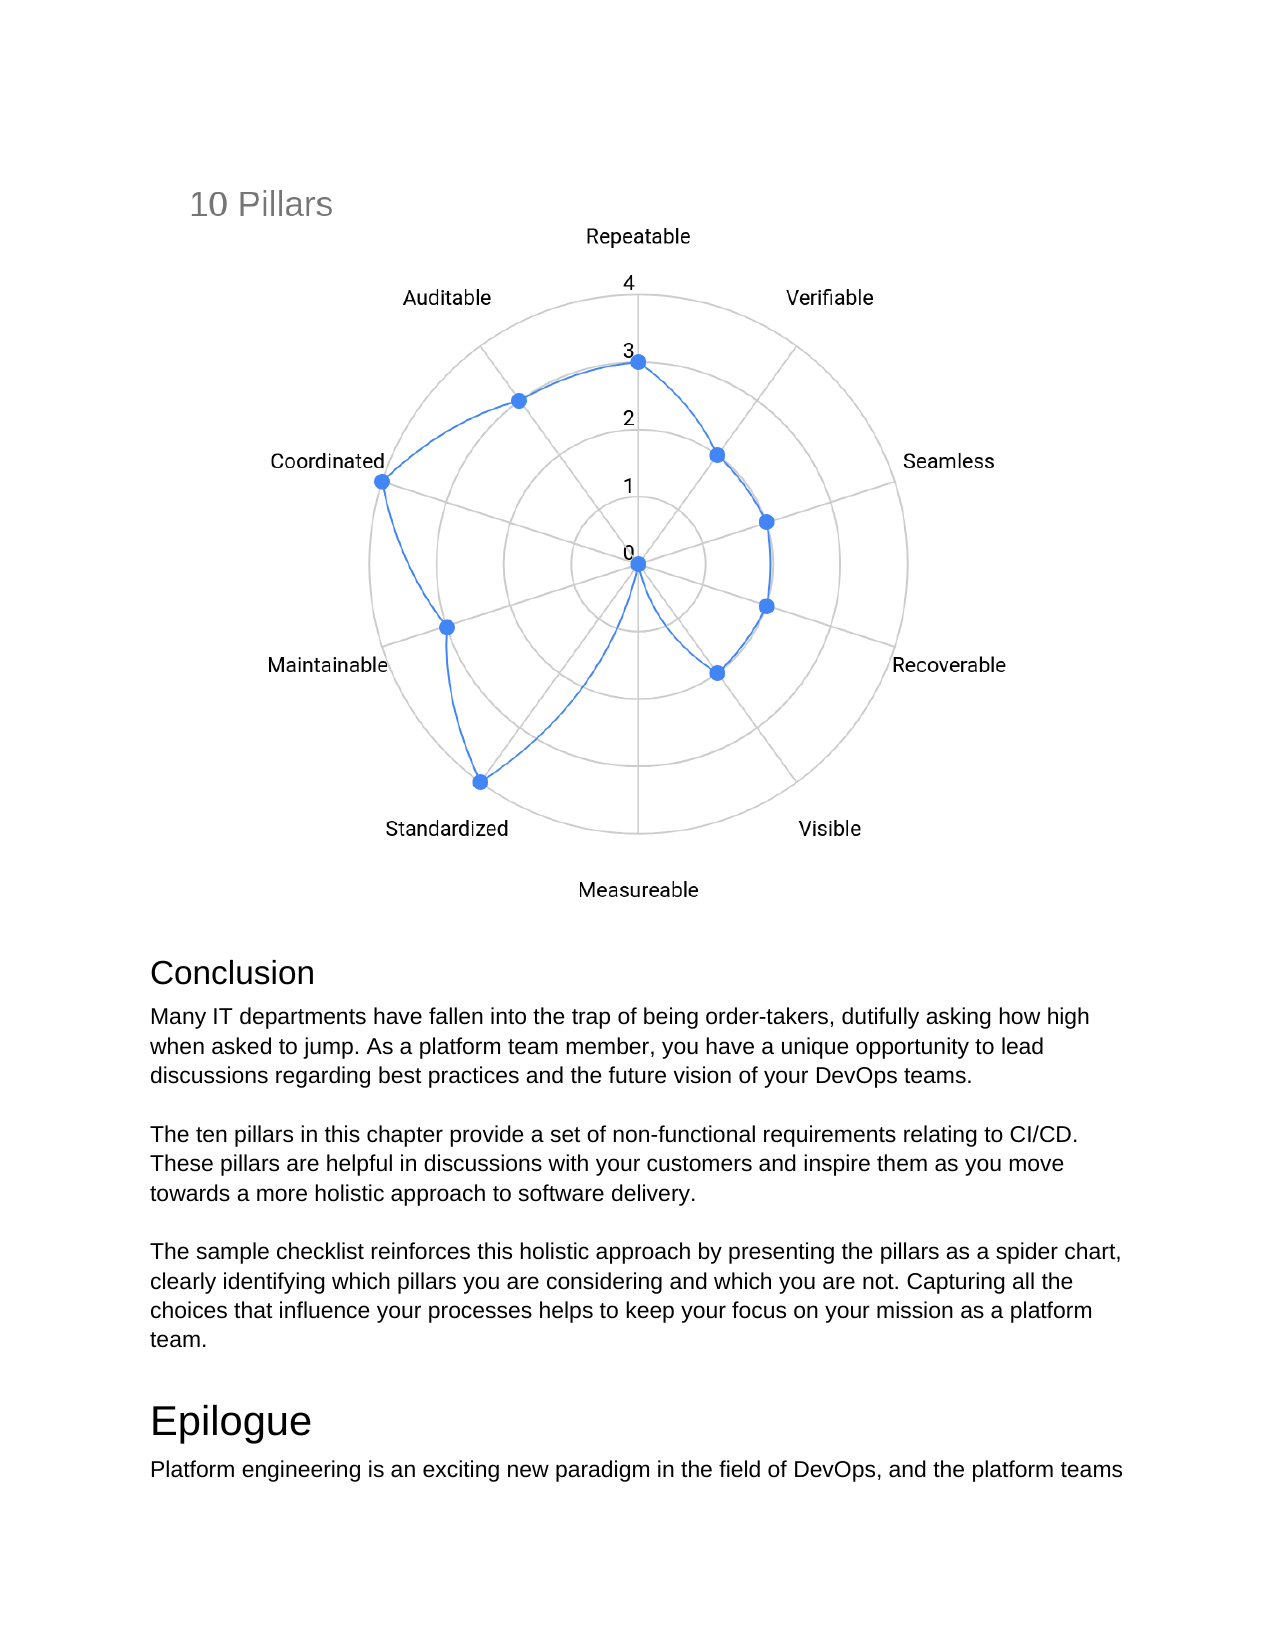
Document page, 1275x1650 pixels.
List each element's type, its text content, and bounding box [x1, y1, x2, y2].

picture [150, 150, 1125, 917]
text The ten pillars in this chapter provide a set of non-functional requirements relating to CI/CD. These pillars are helpful in discussions with your customers and inspire them as you move towards a more holistic approach to software delivery. [150, 1121, 1125, 1206]
text The sample checklist reinforces this holistic approach by presenting the pillars as a spider chart, clearly identifying which pillars you are considering and which you are not. Capturing all the choices that influence your processes helps to keep your focus on your mission as a platform team. [150, 1239, 1125, 1353]
subtitle Conclusion [150, 954, 1125, 991]
text Platform engineering is an exciting new paradigm in the field of DevOps, and the platform teams [150, 1457, 1125, 1483]
subtitle Epilogue [150, 1398, 1125, 1445]
text Many IT departments have fallen into the trap of being order-takers, dutifully asking how high when asked to jump. As a platform team member, you have a unique opportunity to lead discussions regarding best practices and the future vision of your DevOps teams. [150, 1004, 1125, 1088]
